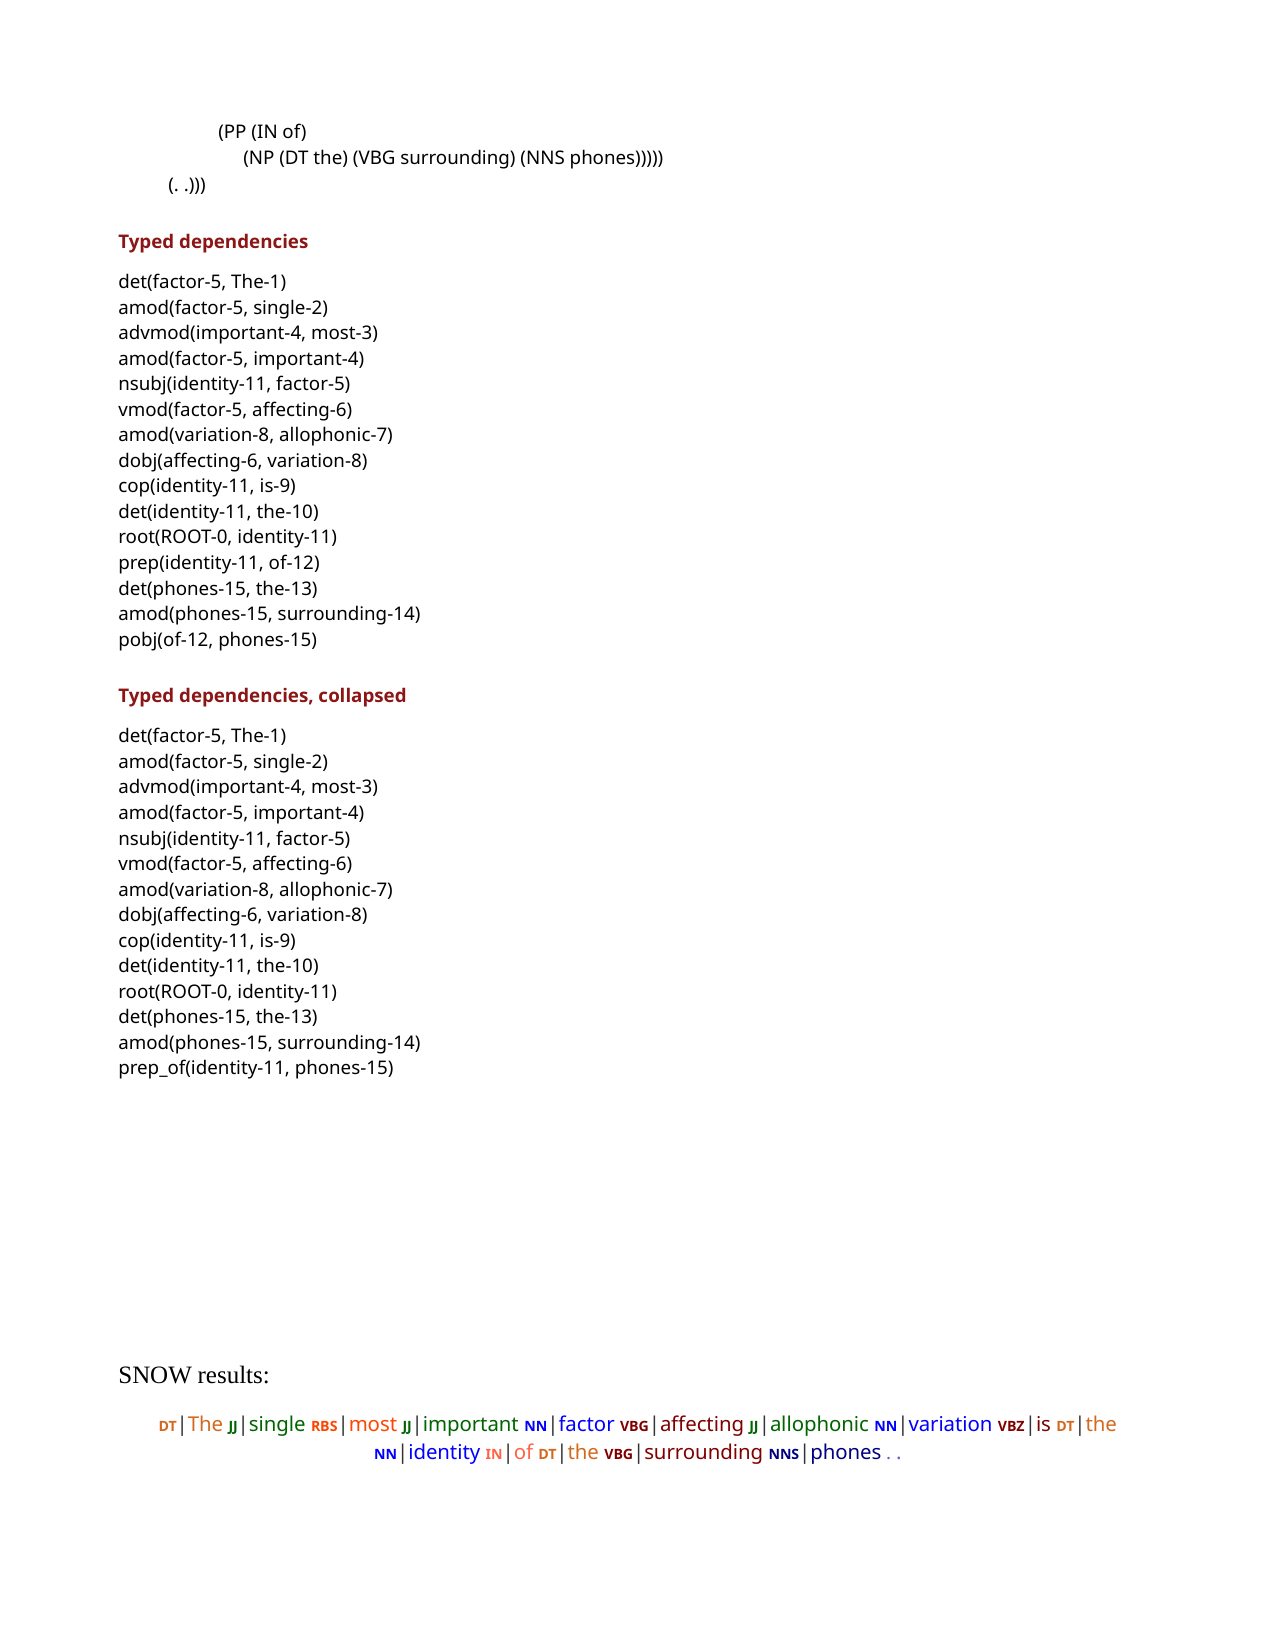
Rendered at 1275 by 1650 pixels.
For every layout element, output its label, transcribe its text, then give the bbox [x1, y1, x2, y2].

text amod(phones-15, surrounding-14) [118, 600, 1157, 626]
text advmod(important-4, most-3) [118, 319, 1157, 345]
text pobj(of-12, phones-15) [118, 626, 1157, 651]
text root(ROOT-0, identity-11) [118, 978, 1157, 1003]
text det(identity-11, the-10) [118, 498, 1157, 524]
text (PP (IN of) [118, 118, 1157, 144]
text det(identity-11, the-10) [118, 952, 1157, 978]
text det(factor-5, The-1) [118, 268, 1157, 294]
text vmod(factor-5, affecting-6) [118, 396, 1157, 422]
text SNOW results: [118, 1360, 1157, 1388]
text DT|The JJ|single RBS|most JJ|important NN|factor VBG|affecting JJ|allophonic NN|variation VBZ|is DT|the NN|identity IN|of DT|the VBG|surrounding NNS|phones . . [118, 1409, 1157, 1465]
text dobj(affecting-6, variation-8) [118, 901, 1157, 927]
text amod(variation-8, allophonic-7) [118, 876, 1157, 901]
text amod(factor-5, single-2) [118, 294, 1157, 319]
text amod(variation-8, allophonic-7) [118, 422, 1157, 447]
text amod(factor-5, important-4) [118, 345, 1157, 371]
text amod(phones-15, surrounding-14) [118, 1029, 1157, 1054]
text (NP (DT the) (VBG surrounding) (NNS phones))))) [118, 144, 1157, 171]
text (. .))) [118, 171, 1157, 197]
text amod(factor-5, important-4) [118, 799, 1157, 825]
subtitle Typed dependencies, collapsed [118, 683, 1157, 708]
text dobj(affecting-6, variation-8) [118, 447, 1157, 473]
text amod(factor-5, single-2) [118, 748, 1157, 774]
text advmod(important-4, most-3) [118, 774, 1157, 799]
text root(ROOT-0, identity-11) [118, 524, 1157, 549]
text cop(identity-11, is-9) [118, 927, 1157, 952]
text det(phones-15, the-13) [118, 1003, 1157, 1029]
text det(phones-15, the-13) [118, 575, 1157, 600]
text prep(identity-11, of-12) [118, 549, 1157, 575]
text nsubj(identity-11, factor-5) [118, 825, 1157, 850]
text vmod(factor-5, affecting-6) [118, 850, 1157, 876]
text prep_of(identity-11, phones-15) [118, 1054, 1157, 1080]
text nsubj(identity-11, factor-5) [118, 371, 1157, 396]
subtitle Typed dependencies [118, 228, 1157, 254]
text cop(identity-11, is-9) [118, 473, 1157, 498]
text det(factor-5, The-1) [118, 723, 1157, 748]
